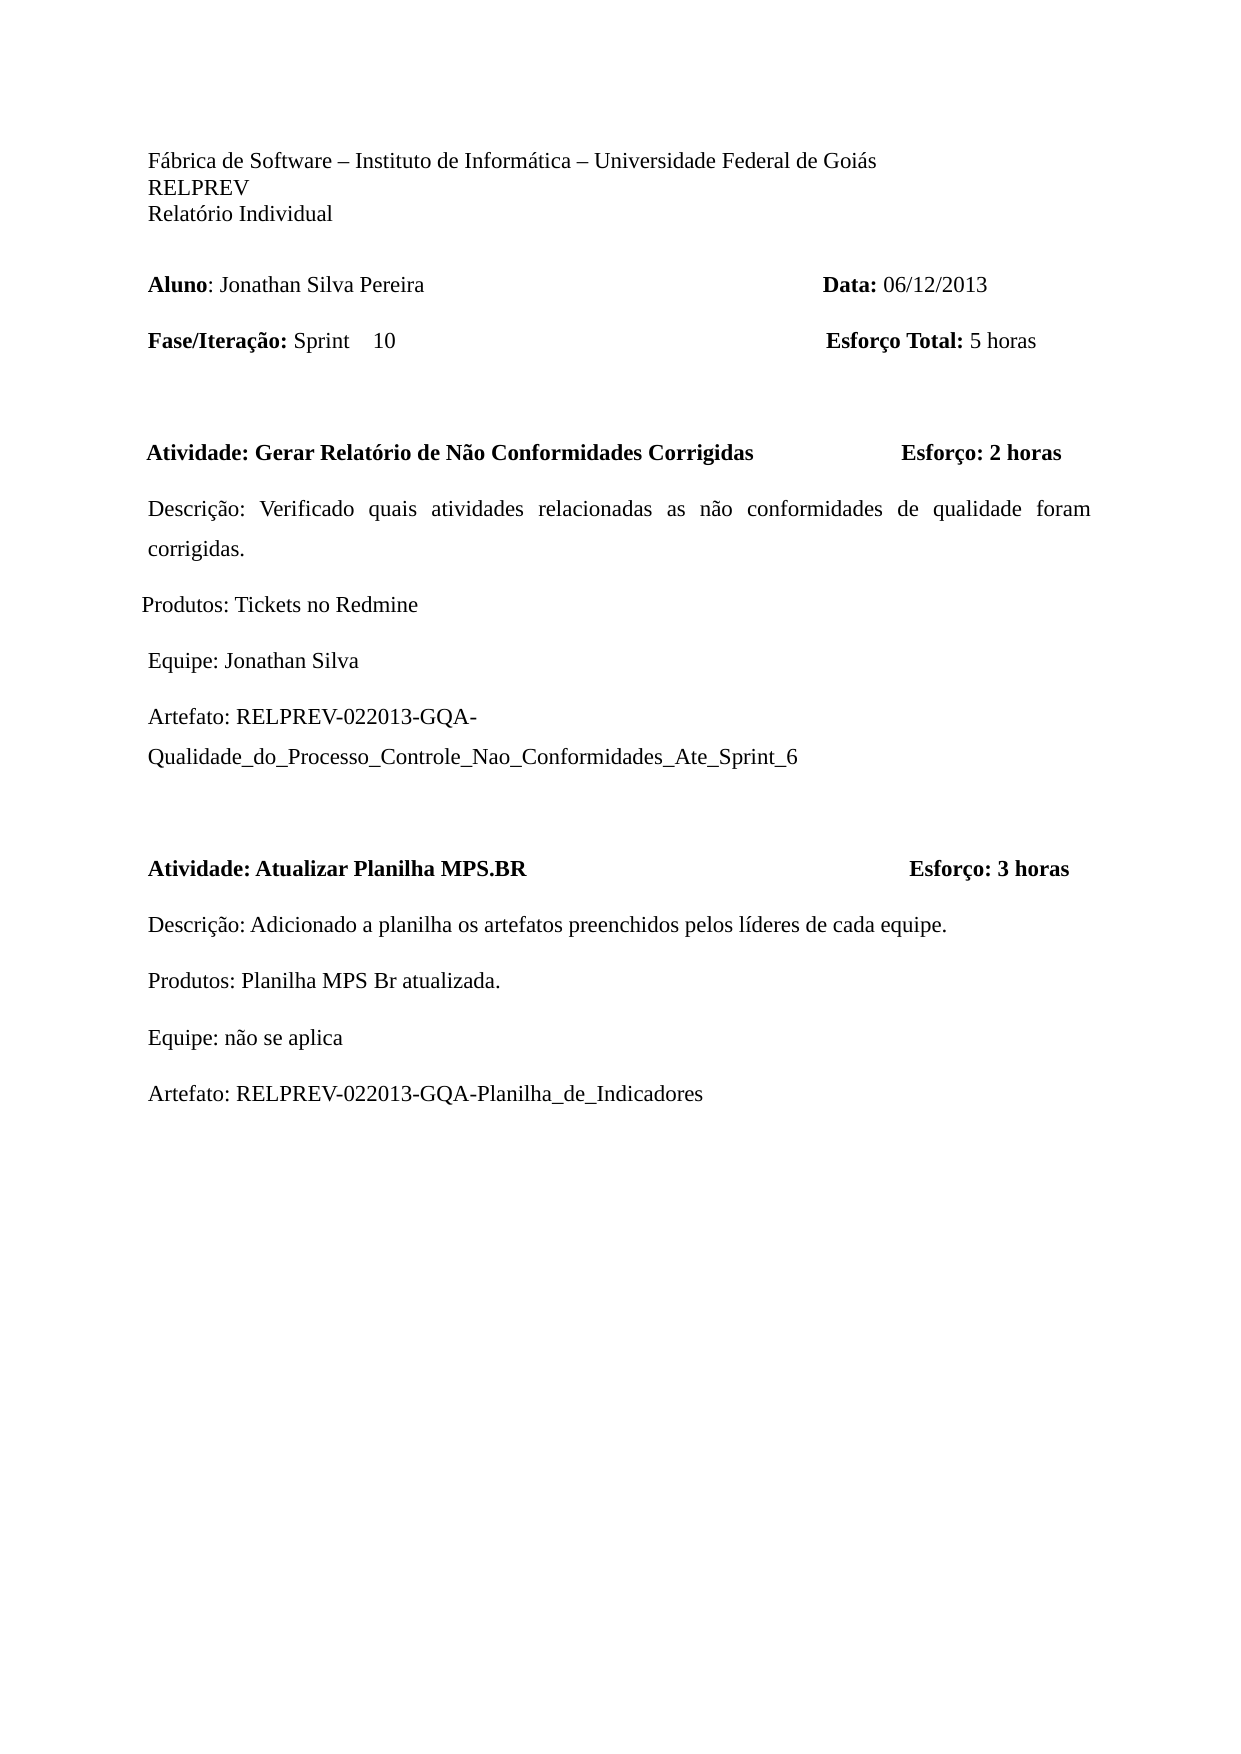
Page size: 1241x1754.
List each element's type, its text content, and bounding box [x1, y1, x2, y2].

text Artefato: RELPREV-022013-GQA-Planilha_de_Indicadores [148, 1080, 1093, 1106]
text Equipe: não se aplica [148, 1024, 1093, 1050]
text Descrição: Verificado quais atividades relacionadas as não conformidades de qualidade foram corrigidas. [148, 496, 1093, 561]
text Artefato: RELPREV-022013-GQA-Qualidade_do_Processo_Controle_Nao_Conformidades_Ate_Sprint_6 [148, 703, 1093, 769]
text Fase/Iteração: Sprint 10 Esforço Total: 5 horas [148, 327, 1093, 353]
text Atividade: Gerar Relatório de Não Conformidades Corrigidas Esforço: 2 horas [146, 439, 1093, 466]
text Produtos: Planilha MPS Br atualizada. [148, 967, 1093, 994]
text Aluno: Jonathan Silva Pereira Data: 06/12/2013 [148, 271, 1093, 297]
text Equipe: Jonathan Silva [148, 647, 1093, 674]
text Produtos: Tickets no Redmine [141, 591, 1093, 617]
text Descrição: Adicionado a planilha os artefatos preenchidos pelos líderes de cada equipe. [148, 911, 1093, 938]
text Atividade: Atualizar Planilha MPS.BR Esforço: 3 horas [148, 855, 1093, 882]
